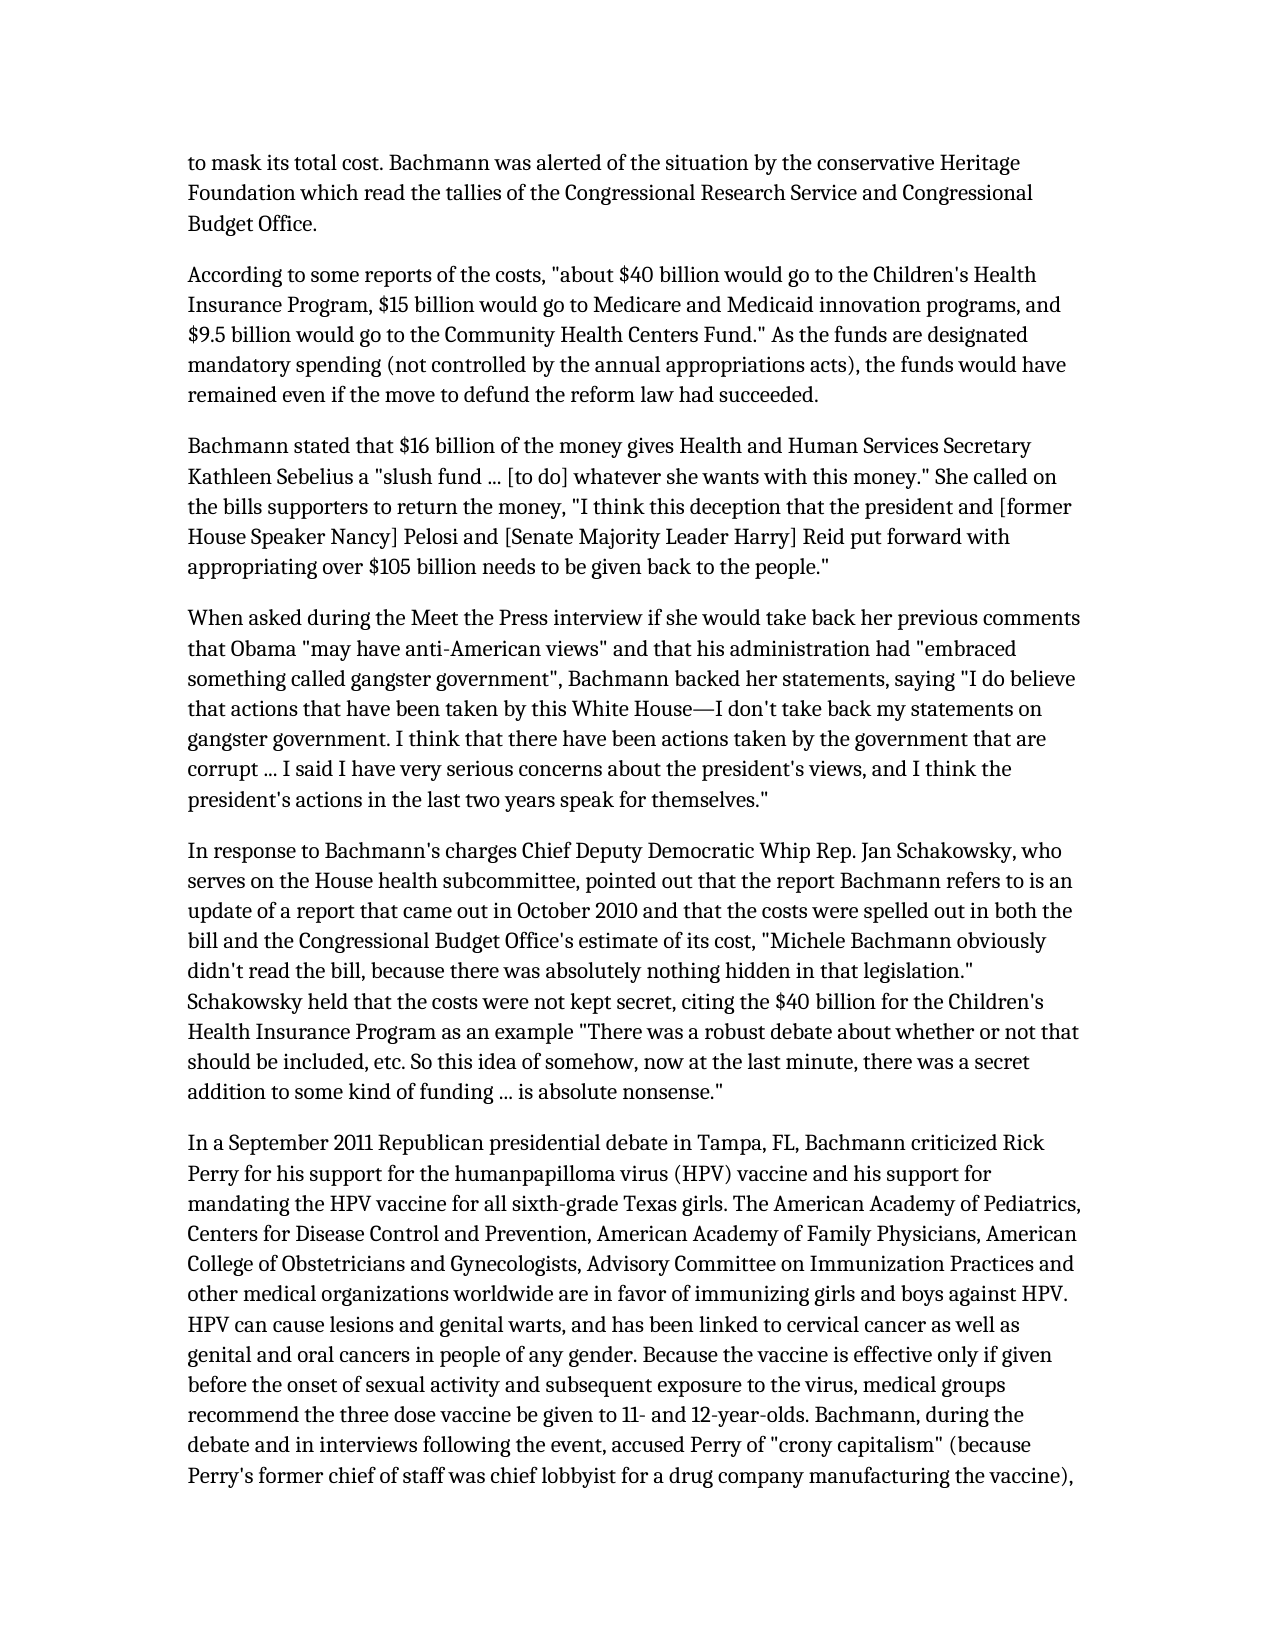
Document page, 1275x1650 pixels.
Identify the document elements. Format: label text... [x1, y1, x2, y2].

text According to some reports of the costs, "about $40 billion would go to the Children's Health Insurance Program, $15 billion would go to Medicare and Medicaid innovation programs, and $9.5 billion would go to the Community Health Centers Fund." As the funds are designated mandatory spending (not controlled by the annual appropriations acts), the funds would have remained even if the move to defund the reform law had succeeded. [187, 261, 1087, 409]
text In response to Bachmann's charges Chief Deputy Democratic Whip Rep. Jan Schakowsky, who serves on the House health subcommittee, pointed out that the report Bachmann refers to is an update of a report that came out in October 2010 and that the costs were spelled out in both the bill and the Congressional Budget Office's estimate of its cost, "Michele Bachmann obviously didn't read the bill, because there was absolutely nothing hidden in that legislation." Schakowsky held that the costs were not kept secret, citing the $40 billion for the Children's Health Insurance Program as an example "There was a robust debate about whether or not that should be included, etc. So this idea of somehow, now at the last minute, there was a secret addition to some kind of funding ... is absolute nonsense." [187, 837, 1087, 1106]
text Bachmann stated that $16 billion of the money gives Health and Human Services Secretary Kathleen Sebelius a "slush fund ... [to do] whatever she wants with this money." She called on the bills supporters to return the money, "I think this deception that the president and [former House Speaker Nancy] Pelosi and [Senate Majority Leader Harry] Reid put forward with appropriating over $105 billion needs to be given back to the people." [187, 433, 1087, 581]
text In a September 2011 Republican presidential debate in Tampa, FL, Bachmann criticized Rick Perry for his support for the humanpapilloma virus (HPV) vaccine and his support for mandating the HPV vaccine for all sixth-grade Texas girls. The American Academy of Pediatrics, Centers for Disease Control and Prevention, American Academy of Family Physicians, American College of Obstetricians and Gynecologists, Advisory Committee on Immunization Practices and other medical organizations worldwide are in favor of immunizing girls and boys against HPV. HPV can cause lesions and genital warts, and has been linked to cervical cancer as well as genital and oral cancers in people of any gender. Because the vaccine is effective only if given before the onset of sexual activity and subsequent exposure to the virus, medical groups recommend the three dose vaccine be given to 11- and 12-year-olds. Bachmann, during the debate and in interviews following the event, accused Perry of "crony capitalism" (because Perry's former chief of staff was chief lobbyist for a drug company manufacturing the vaccine), [187, 1130, 1087, 1489]
text When asked during the Meet the Press interview if she would take back her previous comments that Obama "may have anti-American views" and that his administration had "embraced something called gangster government", Bachmann backed her statements, saying "I do believe that actions that have been taken by this White House—I don't take back my statements on gangster government. I think that there have been actions taken by the government that are corrupt ... I said I have very serious concerns about the president's views, and I think the president's actions in the last two years speak for themselves." [187, 605, 1087, 813]
text to mask its total cost. Bachmann was alerted of the situation by the conservative Heritage Foundation which read the tallies of the Congressional Research Service and Congressional Budget Office. [187, 150, 1087, 237]
